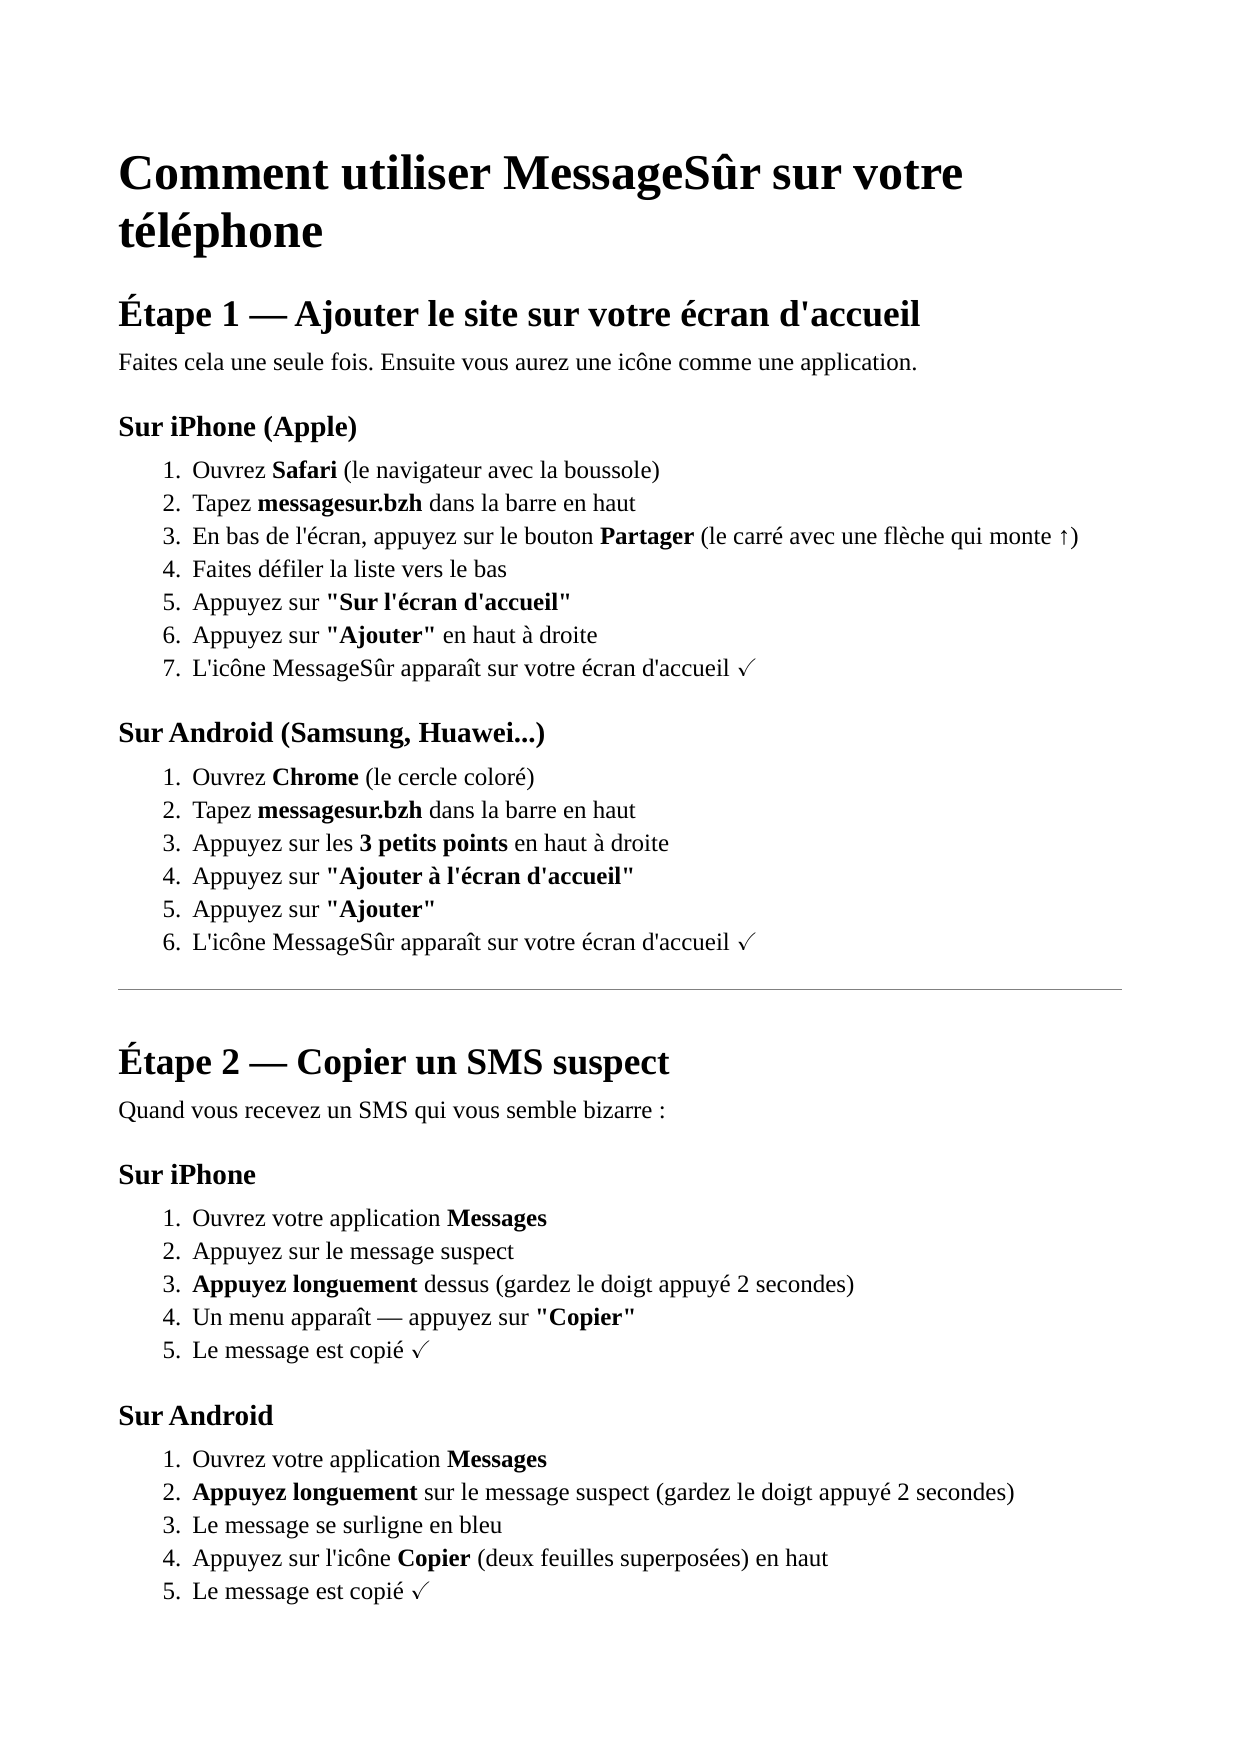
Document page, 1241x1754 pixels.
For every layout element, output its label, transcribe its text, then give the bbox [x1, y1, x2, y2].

list Appuyez longuement sur le message suspect (gardez le doigt appuyé 2 secondes) [162, 1477, 1122, 1505]
list Appuyez sur l'icône Copier (deux feuilles superposées) en haut [162, 1543, 1122, 1571]
subtitle Sur Android (Samsung, Huawei...) [118, 716, 1122, 749]
list Appuyez sur "Ajouter à l'écran d'accueil" [162, 861, 1122, 889]
subtitle Étape 1 — Ajouter le site sur votre écran d'accueil [118, 291, 1122, 334]
subtitle Sur iPhone (Apple) [118, 409, 1122, 443]
list Appuyez longuement dessus (gardez le doigt appuyé 2 secondes) [162, 1269, 1122, 1298]
list Tapez messagesur.bzh dans la barre en haut [162, 488, 1122, 517]
list Appuyez sur "Ajouter" [162, 894, 1122, 922]
list Appuyez sur le message suspect [162, 1236, 1122, 1265]
list En bas de l'écran, appuyez sur le bouton Partager (le carré avec une flèche qui monte ↑) [162, 521, 1122, 550]
subtitle Comment utiliser MessageSûr sur votre téléphone [118, 143, 1122, 258]
list L'icône MessageSûr apparaît sur votre écran d'accueil ✓ [162, 653, 1122, 682]
list Appuyez sur les 3 petits points en haut à droite [162, 828, 1122, 856]
subtitle Sur iPhone [118, 1157, 1122, 1191]
list Un menu apparaît — appuyez sur "Copier" [162, 1302, 1122, 1331]
list Ouvrez votre application Messages [162, 1203, 1122, 1232]
list Le message se surligne en bleu [162, 1510, 1122, 1538]
list Le message est copié ✓ [162, 1576, 1122, 1604]
subtitle Étape 2 — Copier un SMS suspect [118, 1039, 1122, 1083]
list Ouvrez votre application Messages [162, 1444, 1122, 1472]
list Tapez messagesur.bzh dans la barre en haut [162, 795, 1122, 823]
list Appuyez sur "Ajouter" en haut à droite [162, 620, 1122, 649]
list Ouvrez Chrome (le cercle coloré) [162, 762, 1122, 790]
text Faites cela une seule fois. Ensuite vous aurez une icône comme une application. [118, 347, 1122, 376]
list Ouvrez Safari (le navigateur avec la boussole) [162, 455, 1122, 484]
list Le message est copié ✓ [162, 1335, 1122, 1364]
text Quand vous recevez un SMS qui vous semble bizarre : [118, 1095, 1122, 1124]
list Appuyez sur "Sur l'écran d'accueil" [162, 587, 1122, 616]
subtitle Sur Android [118, 1398, 1122, 1431]
list L'icône MessageSûr apparaît sur votre écran d'accueil ✓ [162, 927, 1122, 956]
list Faites défiler la liste vers le bas [162, 554, 1122, 583]
